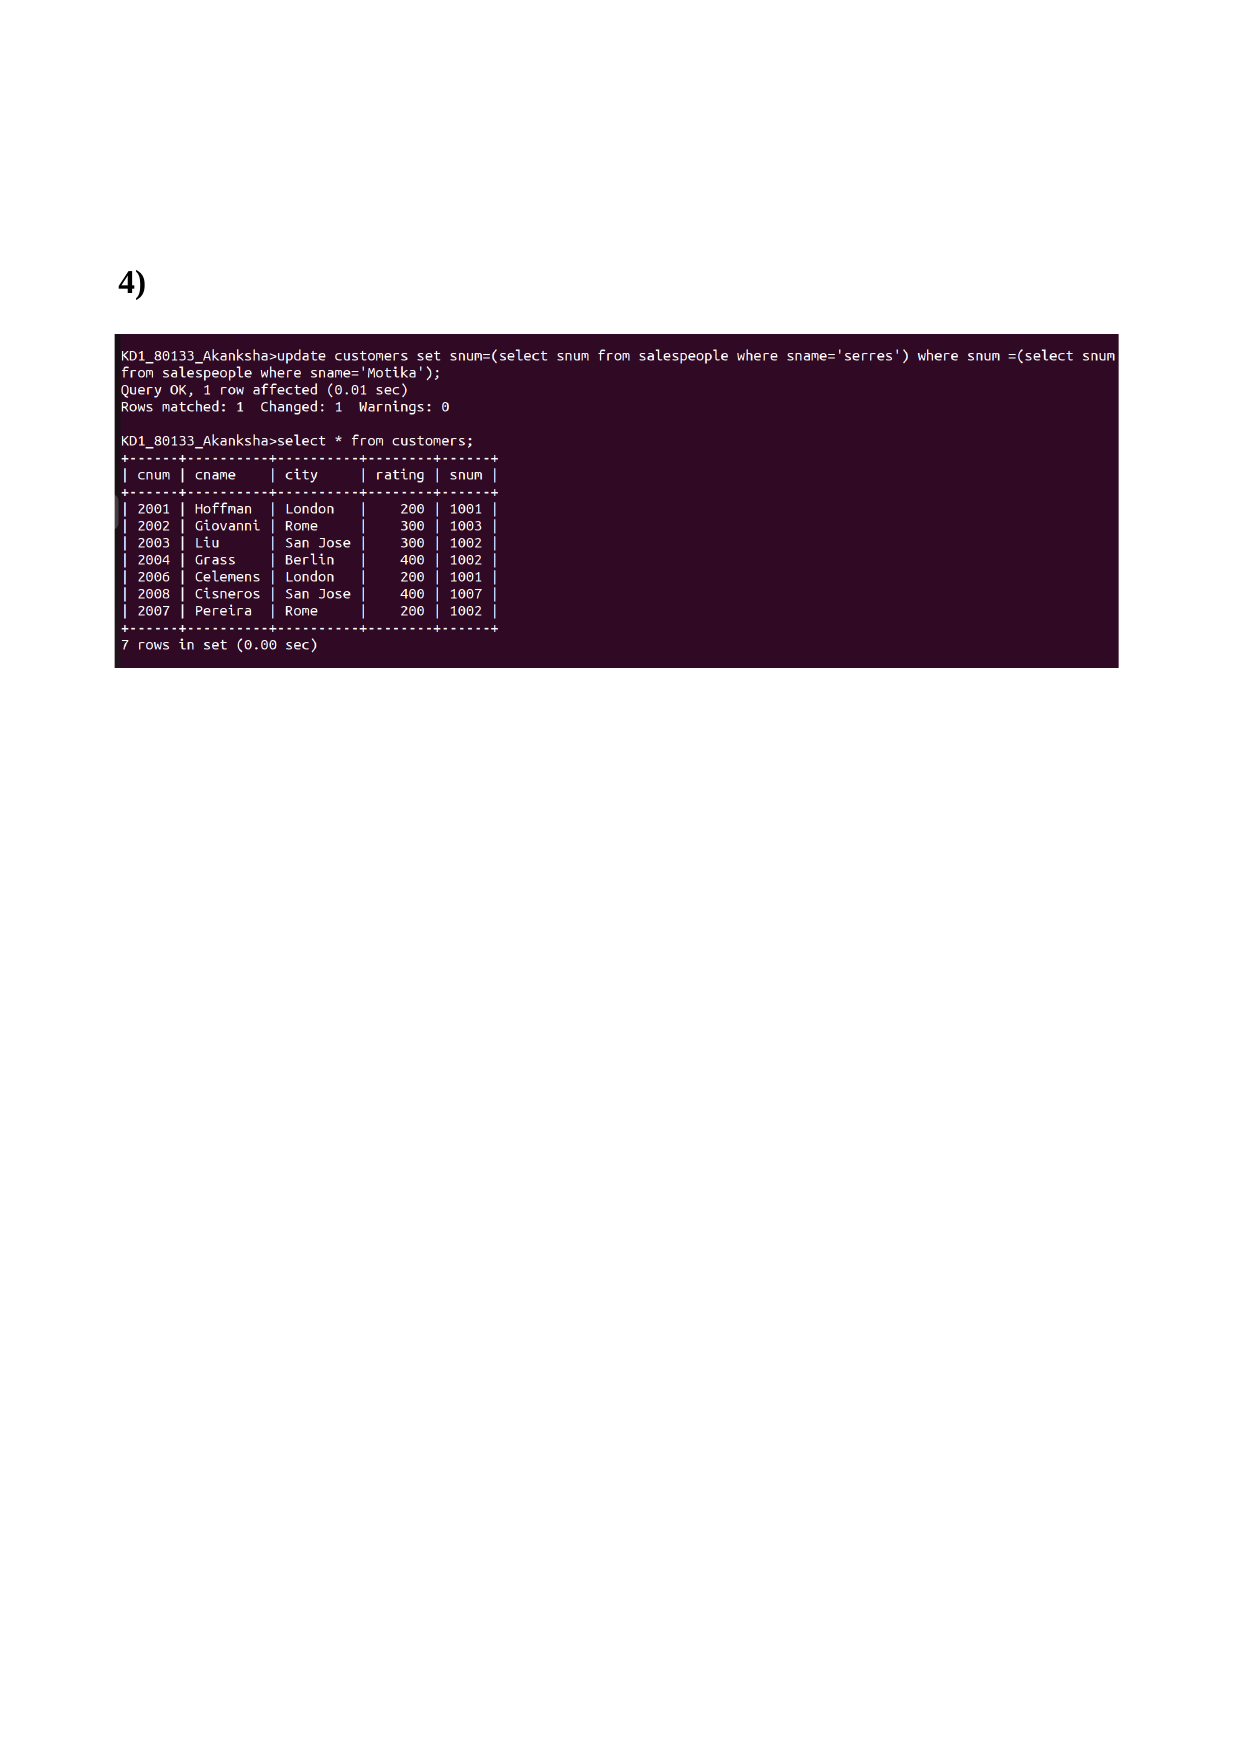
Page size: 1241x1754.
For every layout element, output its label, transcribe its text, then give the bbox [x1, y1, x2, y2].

picture [114, 334, 1119, 668]
text 4) [118, 262, 1122, 300]
